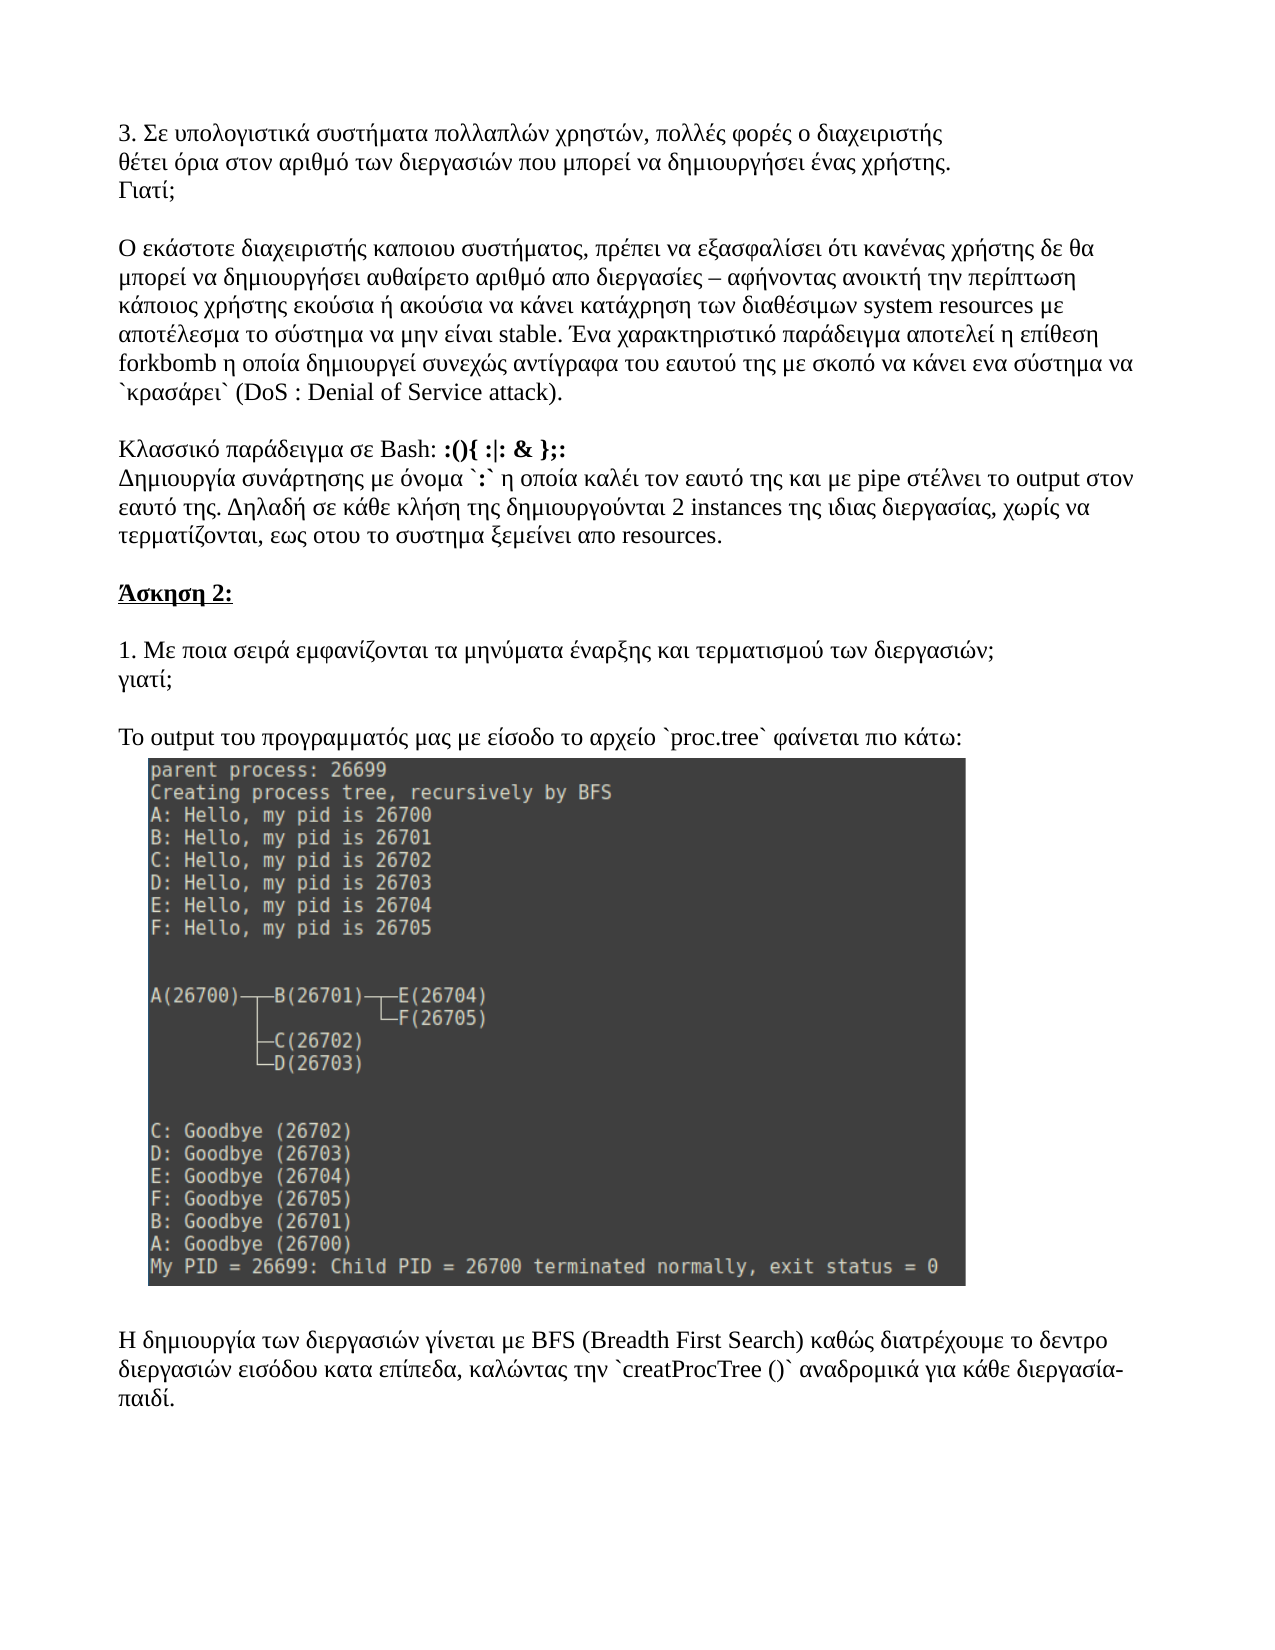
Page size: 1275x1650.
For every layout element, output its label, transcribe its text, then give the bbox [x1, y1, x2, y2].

text Γιατί; [118, 176, 1157, 204]
text H δημιουργία των διεργασιών γίνεται με BFS (Breadth First Search) καθώς διατρέχουμε το δεντρο διεργασιών εισόδου κατα επίπεδα, καλώντας την `creatProcTree ()` αναδρομικά για κάθε διεργασία-παιδί. [118, 1326, 1157, 1412]
text Δημιουργία συνάρτησης με όνομα `:` η οποία καλέι τον εαυτό της και με pipe στέλνει το output στον εαυτό της. Δηλαδή σε κάθε κλήση της δημιουργούνται 2 instances της ιδιας διεργασίας, χωρίς να τερματίζονται, εως οτου το συστημα ξεμείνει απο resources. [118, 463, 1157, 549]
text θέτει όρια στον αριθμό των διεργασιών που μπορεί να δημιουργήσει ένας χρήστης. [118, 147, 1157, 176]
text To output του προγραμματός μας με είσοδο το αρχείο `proc.tree` φαίνεται πιο κάτω: [118, 722, 1157, 751]
text γιατί; [118, 664, 1157, 693]
picture [148, 758, 966, 1286]
text 3. Σε υπολογιστικά συστήματα πολλαπλών χρηστών, πολλές φορές ο διαχειριστής [118, 118, 1157, 147]
text Κλασσικό παράδειγμα σε Bash: :(){ :|: & };: [118, 434, 1157, 463]
text Ο εκάστοτε διαχειριστής καποιου συστήματος, πρέπει να εξασφαλίσει ότι κανένας χρήστης δε θα μπορεί να δημιουργήσει αυθαίρετο αριθμό απο διεργασίες – αφήνοντας ανοικτή την περίπτωση κάποιος χρήστης εκούσια ή ακούσια να κάνει κατάχρηση των διαθέσιμων system resources με αποτέλεσμα το σύστημα να μην είναι stable. Ένα χαρακτηριστικό παράδειγμα αποτελεί η επίθεση forkbomb η οποία δημιουργεί συνεχώς αντίγραφα του εαυτού της με σκοπό να κάνει ενα σύστημα να `κρασάρει` (DoS : Denial of Service attack). [118, 233, 1157, 406]
text 1. Με ποια σειρά εμφανίζονται τα μηνύματα έναρξης και τερματισμού των διεργασιών; [118, 636, 1157, 664]
text Άσκηση 2: [118, 578, 1157, 607]
